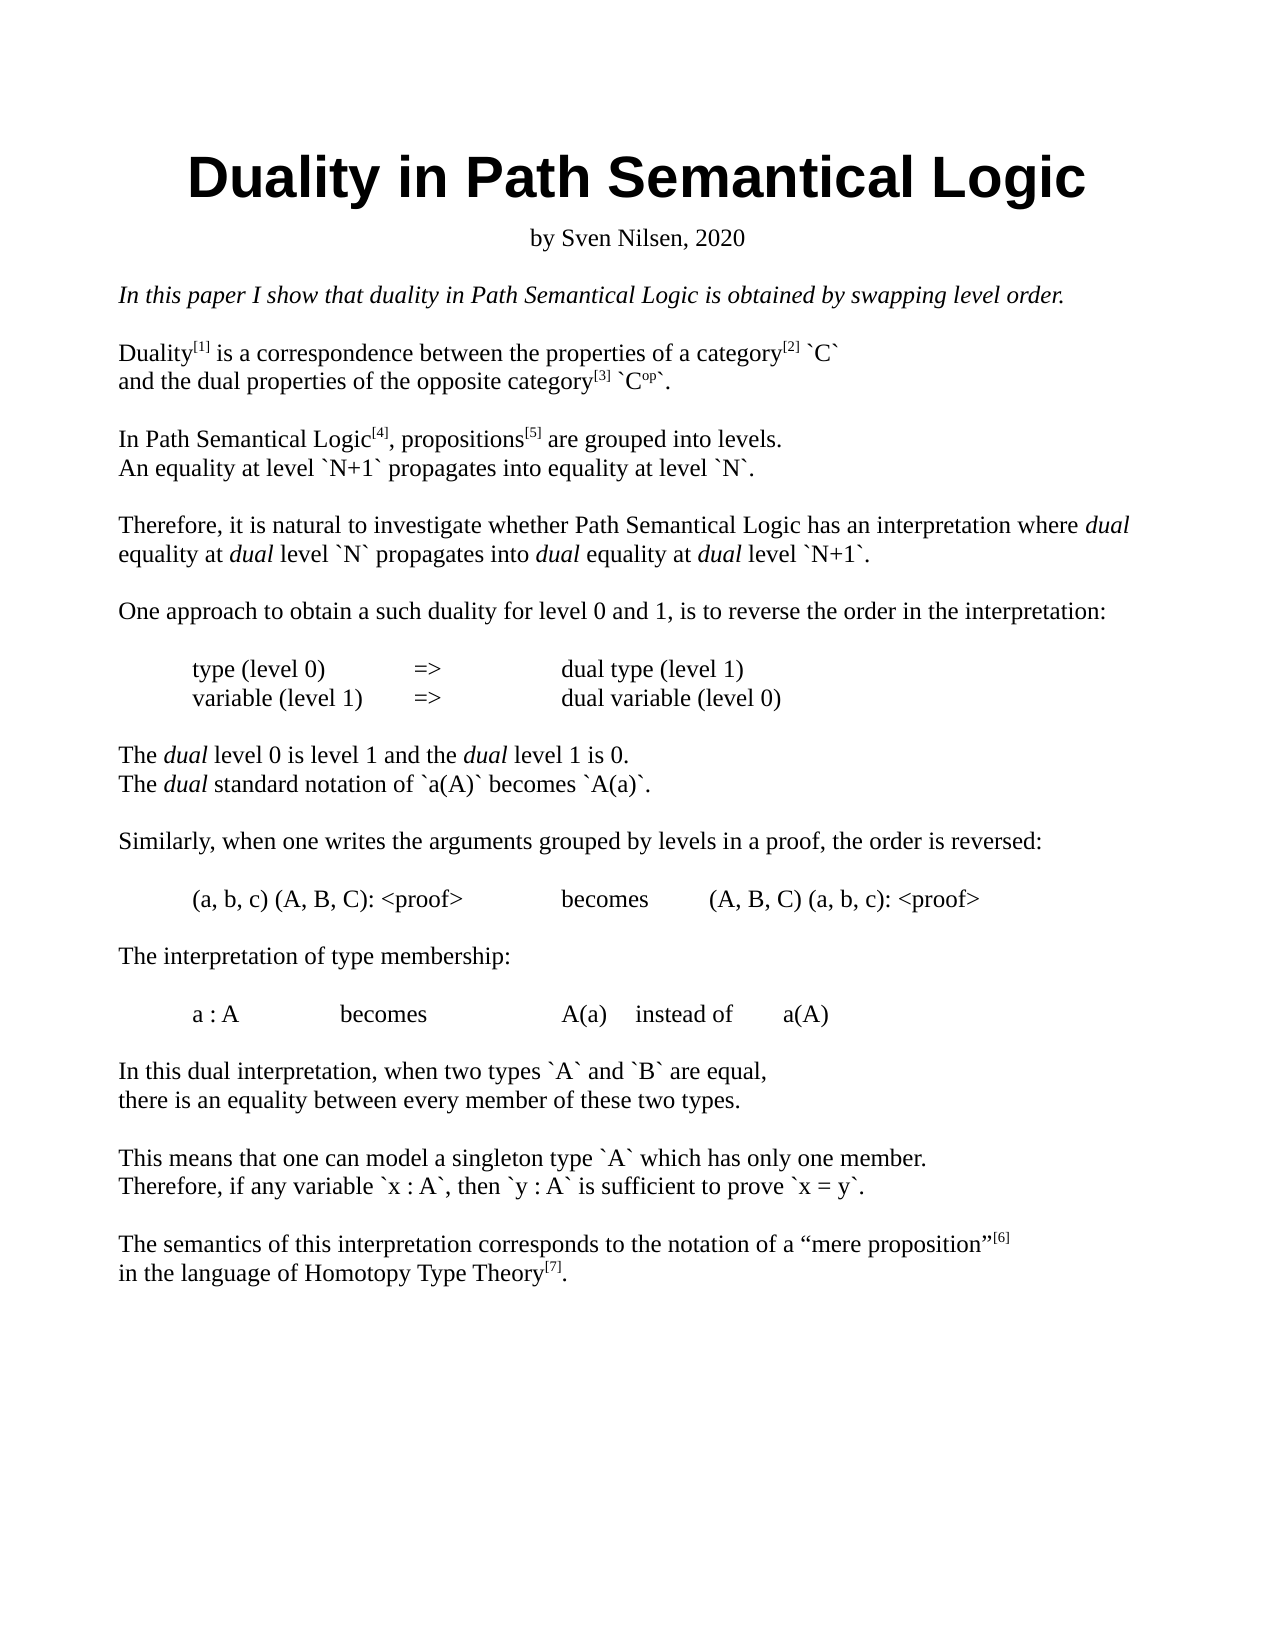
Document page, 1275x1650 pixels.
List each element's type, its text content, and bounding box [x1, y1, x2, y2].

text In this dual interpretation, when two types `A` and `B` are equal, there is an equality between every member of these two types. [118, 1056, 1157, 1114]
text One approach to obtain a such duality for level 0 and 1, is to reverse the order in the interpretation: [118, 596, 1157, 625]
text (a, b, c) (A, B, C): <proof> becomes (A, B, C) (a, b, c): <proof> [118, 884, 1157, 913]
text type (level 0) => dual type (level 1) [118, 654, 1157, 683]
text a : A becomes A(a) instead of a(A) [118, 999, 1157, 1028]
text Therefore, if any variable `x : A`, then `y : A` is sufficient to prove `x = y`. [118, 1171, 1157, 1200]
text Therefore, it is natural to investigate whether Path Semantical Logic has an interpretation where dual equality at dual level `N` propagates into dual equality at dual level `N+1`. [118, 510, 1157, 568]
text The dual standard notation of `a(A)` becomes `A(a)`. [118, 769, 1157, 798]
text This means that one can model a singleton type `A` which has only one member. [118, 1143, 1157, 1171]
text In Path Semantical Logic[4], propositions[5] are grouped into levels. [118, 424, 1157, 453]
text An equality at level `N+1` propagates into equality at level `N`. [118, 453, 1157, 481]
text by Sven Nilsen, 2020 [118, 223, 1157, 251]
text The dual level 0 is level 1 and the dual level 1 is 0. [118, 740, 1157, 769]
text Duality[1] is a correspondence between the properties of a category[2] `C` and the dual properties of the opposite category[3] `Cop`. [118, 338, 1157, 395]
text In this paper I show that duality in Path Semantical Logic is obtained by swapping level order. [118, 280, 1157, 309]
text variable (level 1) => dual variable (level 0) [118, 683, 1157, 711]
title Duality in Path Semantical Logic [118, 143, 1157, 210]
text The interpretation of type membership: [118, 941, 1157, 970]
text The semantics of this interpretation corresponds to the notation of a “mere proposition”[6] in the language of Homotopy Type Theory[7]. [118, 1229, 1157, 1286]
text Similarly, when one writes the arguments grouped by levels in a proof, the order is reversed: [118, 826, 1157, 855]
